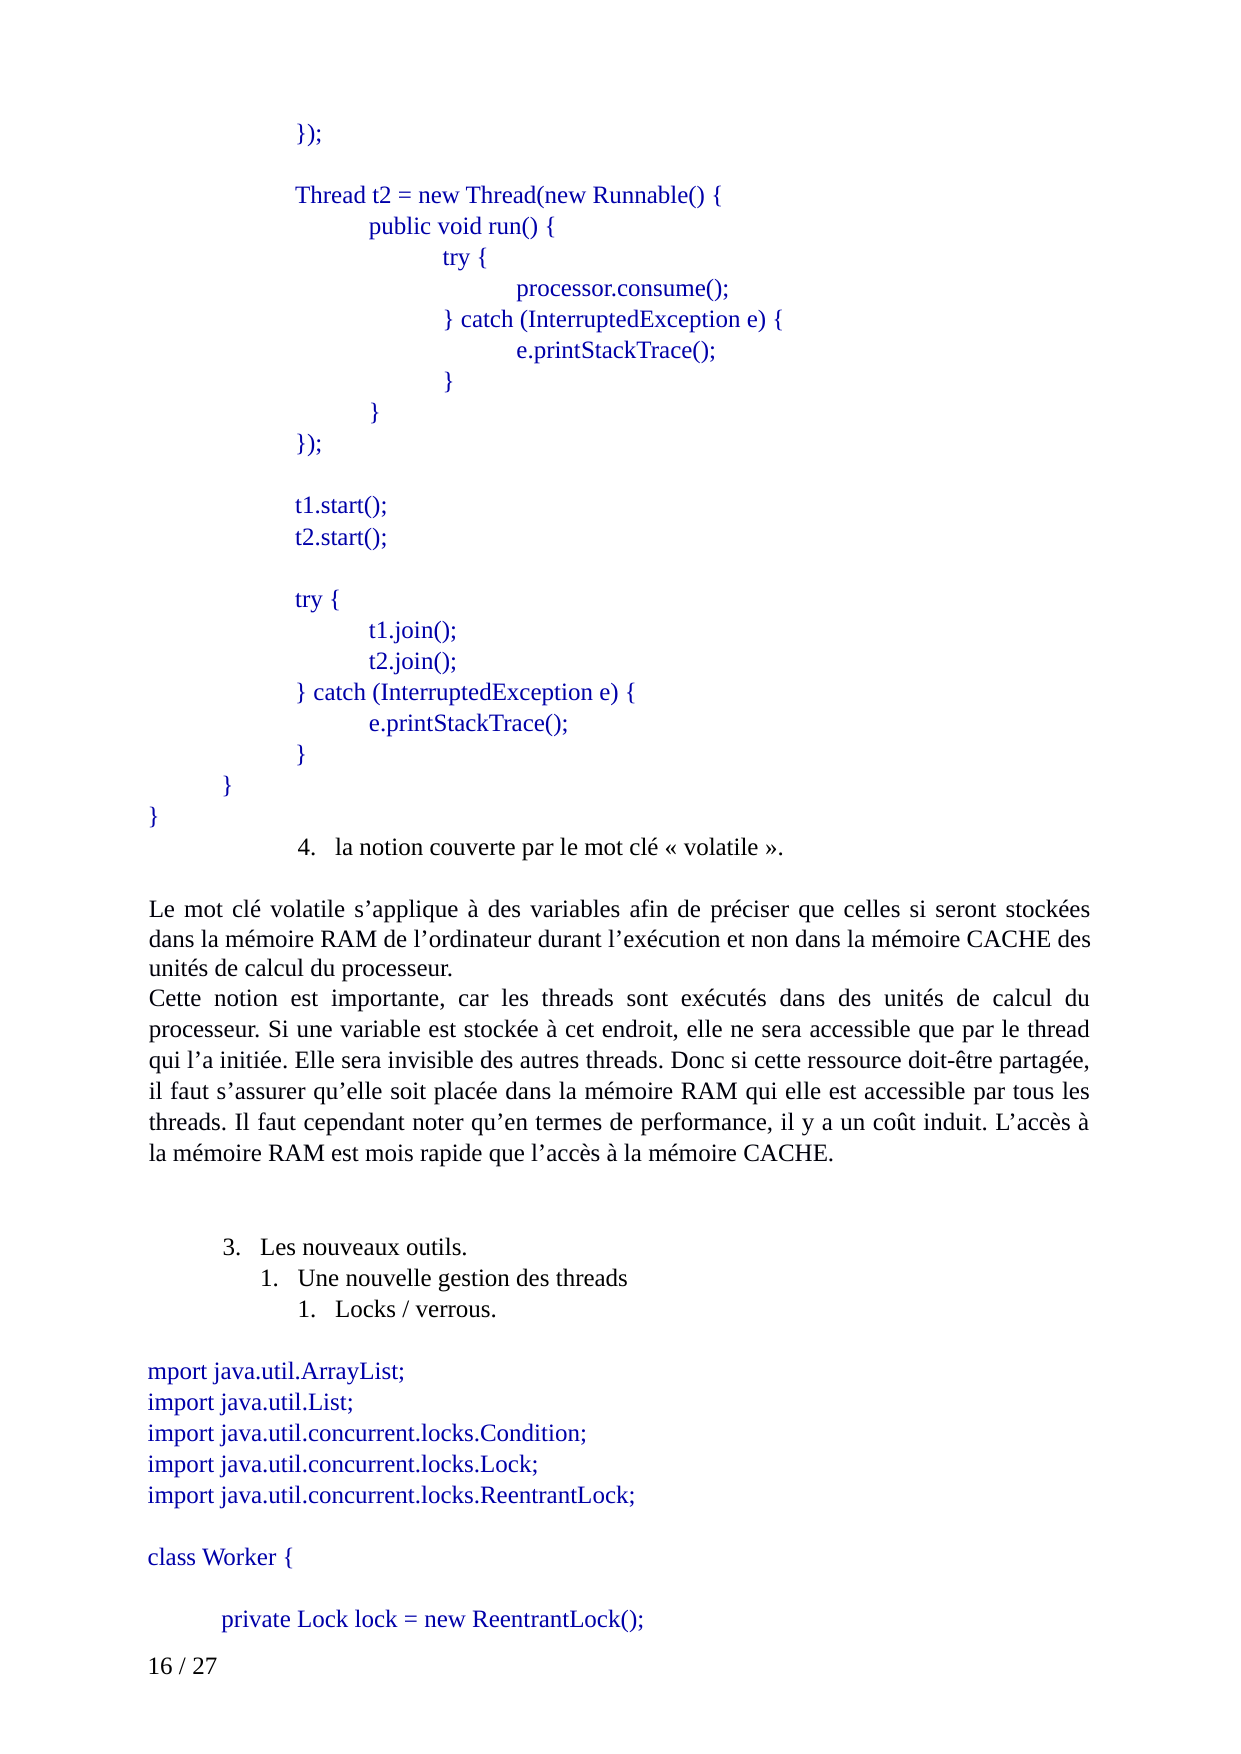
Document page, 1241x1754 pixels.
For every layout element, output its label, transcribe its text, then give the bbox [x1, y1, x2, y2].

text try { [147, 584, 1092, 612]
text mport java.util.ArrayList; [147, 1356, 1092, 1384]
text e.printStackTrace(); [147, 335, 1092, 364]
text Cette notion est importante, car les threads sont exécutés dans des unités de calcul du processeur. Si une variable est stockée à cet endroit, elle ne sera accessible que par le thread qui l’a initiée. Elle sera invisible des autres threads. Donc si cette ressource doit-être partagée, il faut s’assurer qu’elle soit placée dans la mémoire RAM qui elle est accessible par tous les threads. Il faut cependant noter qu’en termes de performance, il y a un coût induit. L’accès à la mémoire RAM est mois rapide que l’accès à la mémoire CACHE. [148, 983, 1092, 1167]
text private Lock lock = new ReentrantLock(); [147, 1604, 1092, 1633]
text Le mot clé volatile s’applique à des variables afin de préciser que celles si seront stockées dans la mémoire RAM de l’ordinateur durant l’exécution et non dans la mémoire CACHE des unités de calcul du processeur. [148, 894, 1092, 982]
text import java.util.concurrent.locks.Condition; [147, 1418, 1092, 1447]
text class Worker { [147, 1542, 1092, 1571]
list la notion couverte par le mot clé « volatile ». [297, 832, 1093, 861]
text t1.start(); [147, 491, 1092, 519]
text } catch (InterruptedException e) { [147, 304, 1092, 333]
text } [147, 366, 1092, 395]
text } [147, 739, 1092, 768]
text } [147, 801, 1092, 830]
text import java.util.concurrent.locks.Lock; [147, 1449, 1092, 1478]
text } [147, 770, 1092, 799]
text } catch (InterruptedException e) { [147, 677, 1092, 706]
text }); [147, 428, 1092, 457]
text }); [147, 118, 1092, 147]
text e.printStackTrace(); [147, 708, 1092, 737]
text import java.util.List; [147, 1387, 1092, 1416]
list Les nouveaux outils. [222, 1232, 1093, 1260]
text } [147, 397, 1092, 426]
text import java.util.concurrent.locks.ReentrantLock; [147, 1480, 1092, 1509]
text t2.start(); [147, 522, 1092, 550]
text try { [147, 242, 1092, 271]
list Locks / verrous. [297, 1294, 1093, 1322]
text t1.join(); [147, 615, 1092, 643]
text processor.consume(); [147, 273, 1092, 302]
text t2.join(); [147, 646, 1092, 674]
text Thread t2 = new Thread(new Runnable() { [147, 180, 1092, 209]
list Une nouvelle gestion des threads [260, 1263, 1093, 1291]
text public void run() { [147, 211, 1092, 240]
